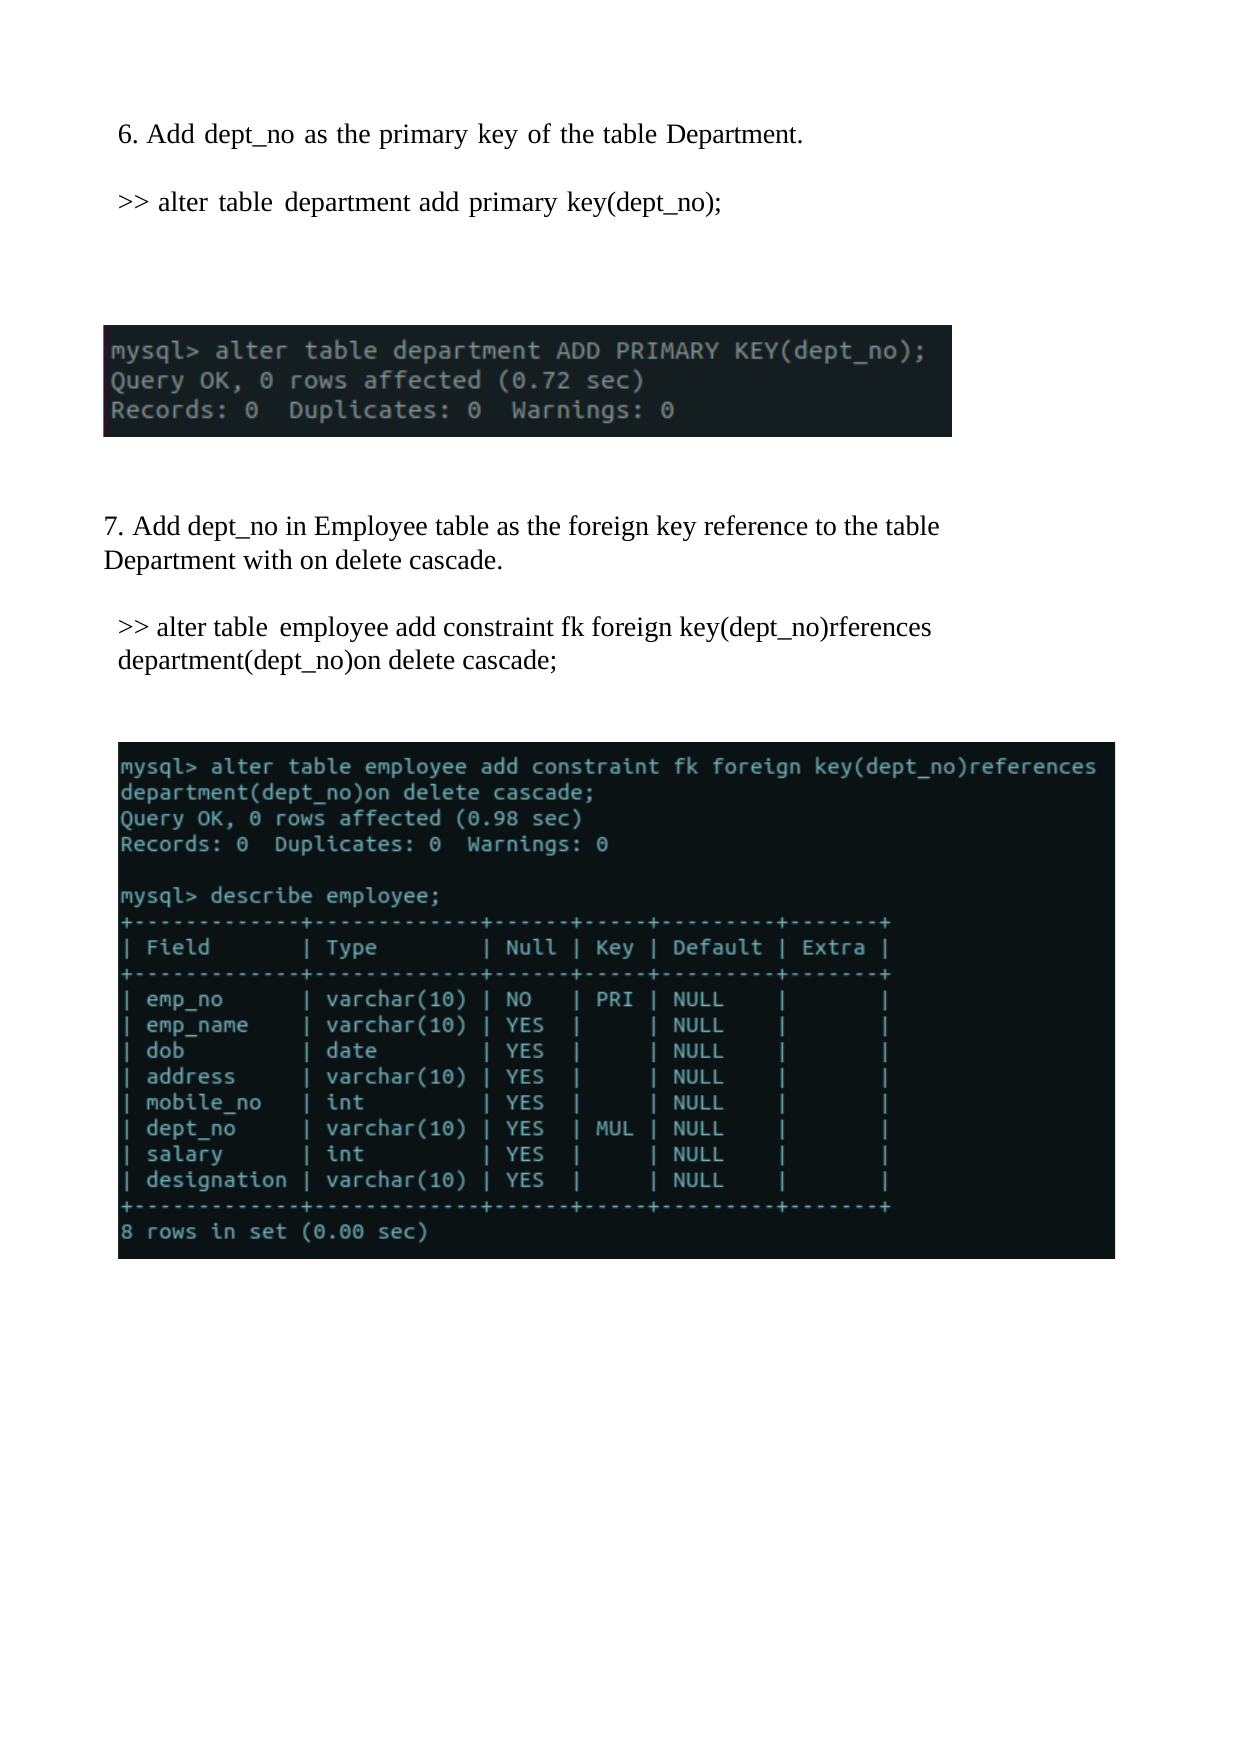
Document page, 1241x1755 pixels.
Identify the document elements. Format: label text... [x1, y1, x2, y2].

list Add dept_no as the primary key of the table Department. [118, 117, 1137, 149]
text >> alter table employee add constraint fk foreign key(dept_no)rferences department(dept_no)on delete cascade; [118, 610, 1137, 676]
list Add dept_no in Employee table as the foreign key reference to the table Department with on delete cascade. [103, 509, 984, 575]
text >> alter table department add primary key(dept_no); [118, 185, 1137, 217]
